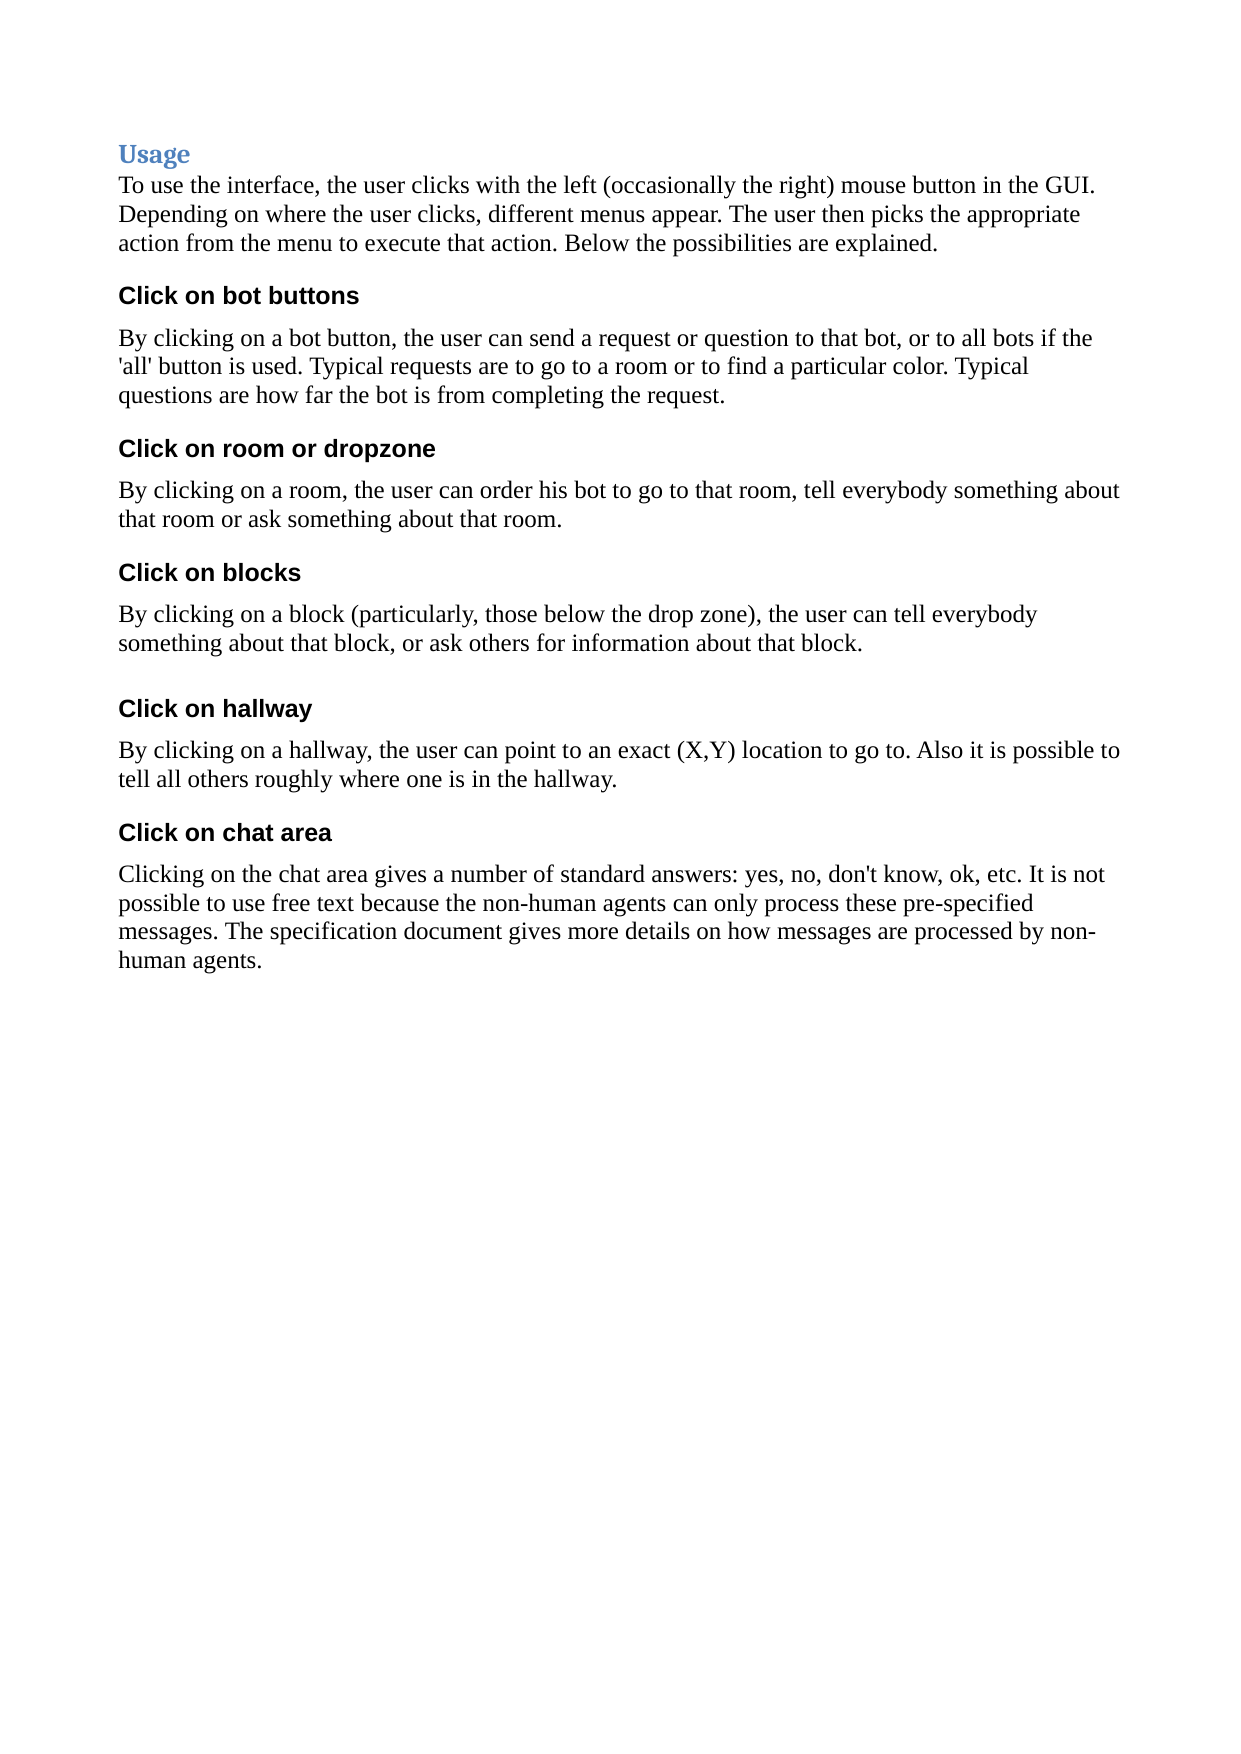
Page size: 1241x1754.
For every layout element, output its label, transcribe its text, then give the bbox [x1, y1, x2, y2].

text To use the interface, the user clicks with the left (occasionally the right) mouse button in the GUI. Depending on where the user clicks, different menus appear. The user then picks the appropriate action from the menu to execute that action. Below the possibilities are explained. [118, 170, 1122, 256]
subtitle Click on room or dropzone [118, 434, 1122, 463]
subtitle Click on bot buttons [118, 281, 1122, 310]
subtitle Usage [118, 139, 1122, 170]
text By clicking on a room, the user can order his bot to go to that room, tell everybody something about that room or ask something about that room. [118, 475, 1122, 533]
subtitle Click on chat area [118, 818, 1122, 846]
subtitle Click on blocks [118, 558, 1122, 586]
text Clicking on the chat area gives a number of standard answers: yes, no, don't know, ok, etc. It is not possible to use free text because the non-human agents can only process these pre-specified messages. The specification document gives more details on how messages are processed by non-human agents. [118, 859, 1122, 974]
text By clicking on a block (particularly, those below the drop zone), the user can tell everybody something about that block, or ask others for information about that block. [118, 599, 1122, 656]
subtitle Click on hallway [118, 694, 1122, 723]
text By clicking on a hallway, the user can point to an exact (X,Y) location to go to. Also it is possible to tell all others roughly where one is in the hallway. [118, 735, 1122, 793]
text By clicking on a bot button, the user can send a request or question to that bot, or to all bots if the 'all' button is used. Typical requests are to go to a room or to find a particular color. Typical questions are how far the bot is from completing the request. [118, 323, 1122, 409]
